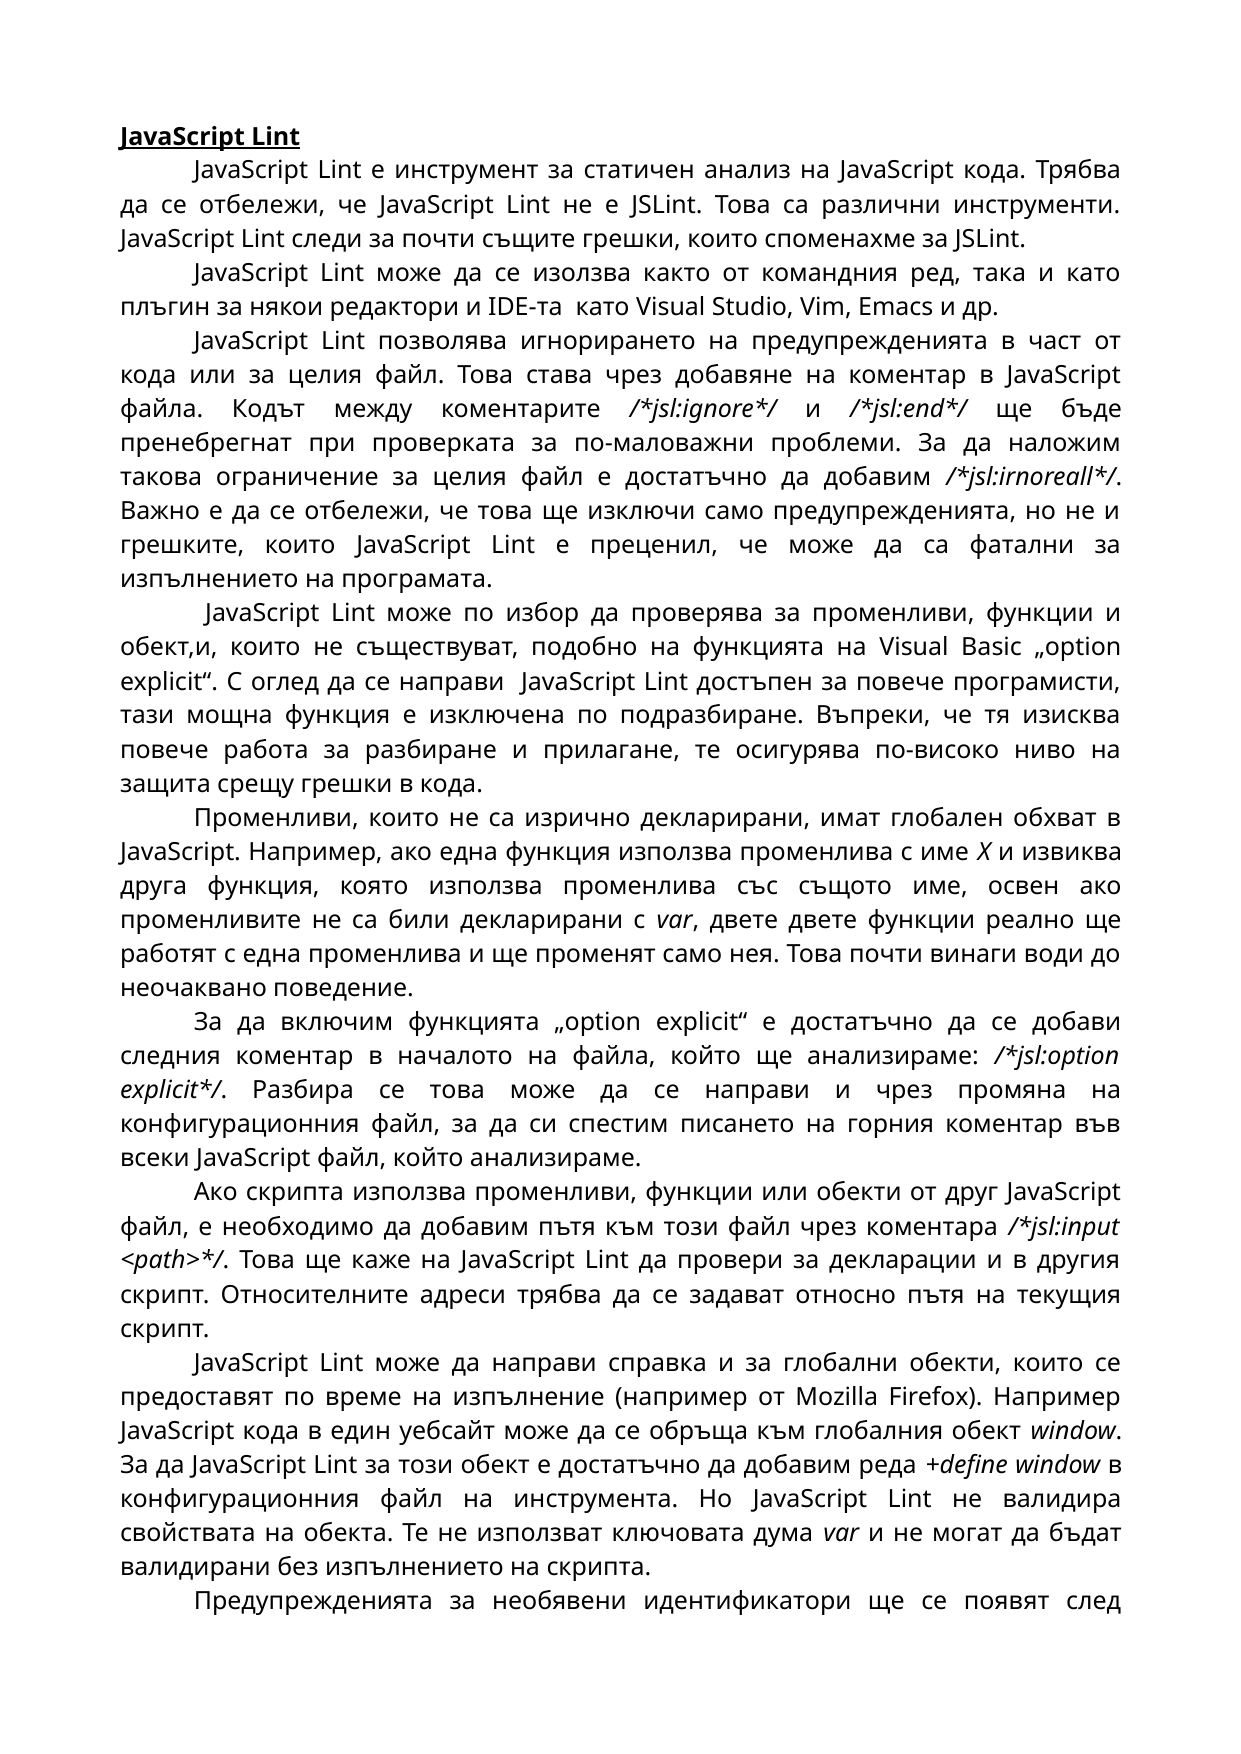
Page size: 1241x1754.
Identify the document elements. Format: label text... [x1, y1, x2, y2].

text Ако скрипта използва променливи, функции или обекти от друг JavaScript файл, е необходимо да добавим пътя към този файл чрез коментара /*jsl:input <path>*/. Това ще каже на JavaScript Lint да провери за декларации и в другия скрипт. Относителните адреси трябва да се задават относно пътя на текущия скрипт. [120, 1174, 1122, 1344]
text Предупрежденията за необявени идентификатори ще се появят след [120, 1583, 1122, 1617]
text JavaScript Lint е инструмент за статичен анализ на JavaScript кода. Трябва да се отбележи, че JavaScript Lint не е JSLint. Това са различни инструменти. JavaScript Lint следи за почти същите грешки, които споменахме за JSLint. [120, 152, 1122, 254]
text JavaScript Lint позволява игнорирането на предупрежденията в част от кода или за целия файл. Това става чрез добавяне на коментар в JavaScript файла. Кодът между коментарите /*jsl:ignore*/ и /*jsl:end*/ ще бъде пренебрегнат при проверката за по-маловажни проблеми. За да наложим такова ограничение за целия файл е достатъчно да добавим /*jsl:irnoreall*/. Важно е да се отбележи, че това ще изключи само предупрежденията, но не и грешките, които JavaScript Lint е преценил, че може да са фатални за изпълнението на програмата. [120, 322, 1122, 595]
text JavaScript Lint [120, 118, 1122, 152]
text За да включим функцията „option explicit“ е достатъчно да се добави следния коментар в началото на файла, който ще анализираме: /*jsl:option explicit*/. Разбира се това може да се направи и чрез промяна на конфигурационния файл, за да си спестим писането на горния коментар във всеки JavaScript файл, който анализираме. [120, 1004, 1122, 1174]
text JavaScript Lint може по избор да проверява за променливи, функции и обект,и, които не съществуват, подобно на функцията на Visual Basic „option explicit“. С оглед да се направи JavaScript Lint достъпен за повече програмисти, тази мощна функция е изключена по подразбиране. Въпреки, че тя изисква повече работа за разбиране и прилагане, те осигурява по-високо ниво на защита срещу грешки в кода. [120, 595, 1122, 799]
text JavaScript Lint може да се изолзва както от командния ред, така и като плъгин за някои редактори и IDE-та като Visual Studio, Vim, Emacs и др. [120, 254, 1122, 322]
text JavaScript Lint може да направи справка и за глобални обекти, които се предоставят по време на изпълнение (например от Mozilla Firefox). Например JavaScript кода в един уебсайт може да се обръща към глобалния обект window. За да JavaScript Lint за този обект е достатъчно да добавим реда +define window в конфигурационния файл на инструмента. Но JavaScript Lint не валидира свойствата на обекта. Те не използват ключовата дума var и не могат да бъдат валидирани без изпълнението на скрипта. [120, 1344, 1122, 1583]
text Променливи, които не са изрично декларирани, имат глобален обхват в JavaScript. Например, ако една функция използва променлива с име X и извиква друга функция, която използва променлива със същото име, освен ако променливите не са били декларирани с var, двете двете функции реално ще работят с една променлива и ще променят само нея. Това почти винаги води до неочаквано поведение. [120, 799, 1122, 1004]
